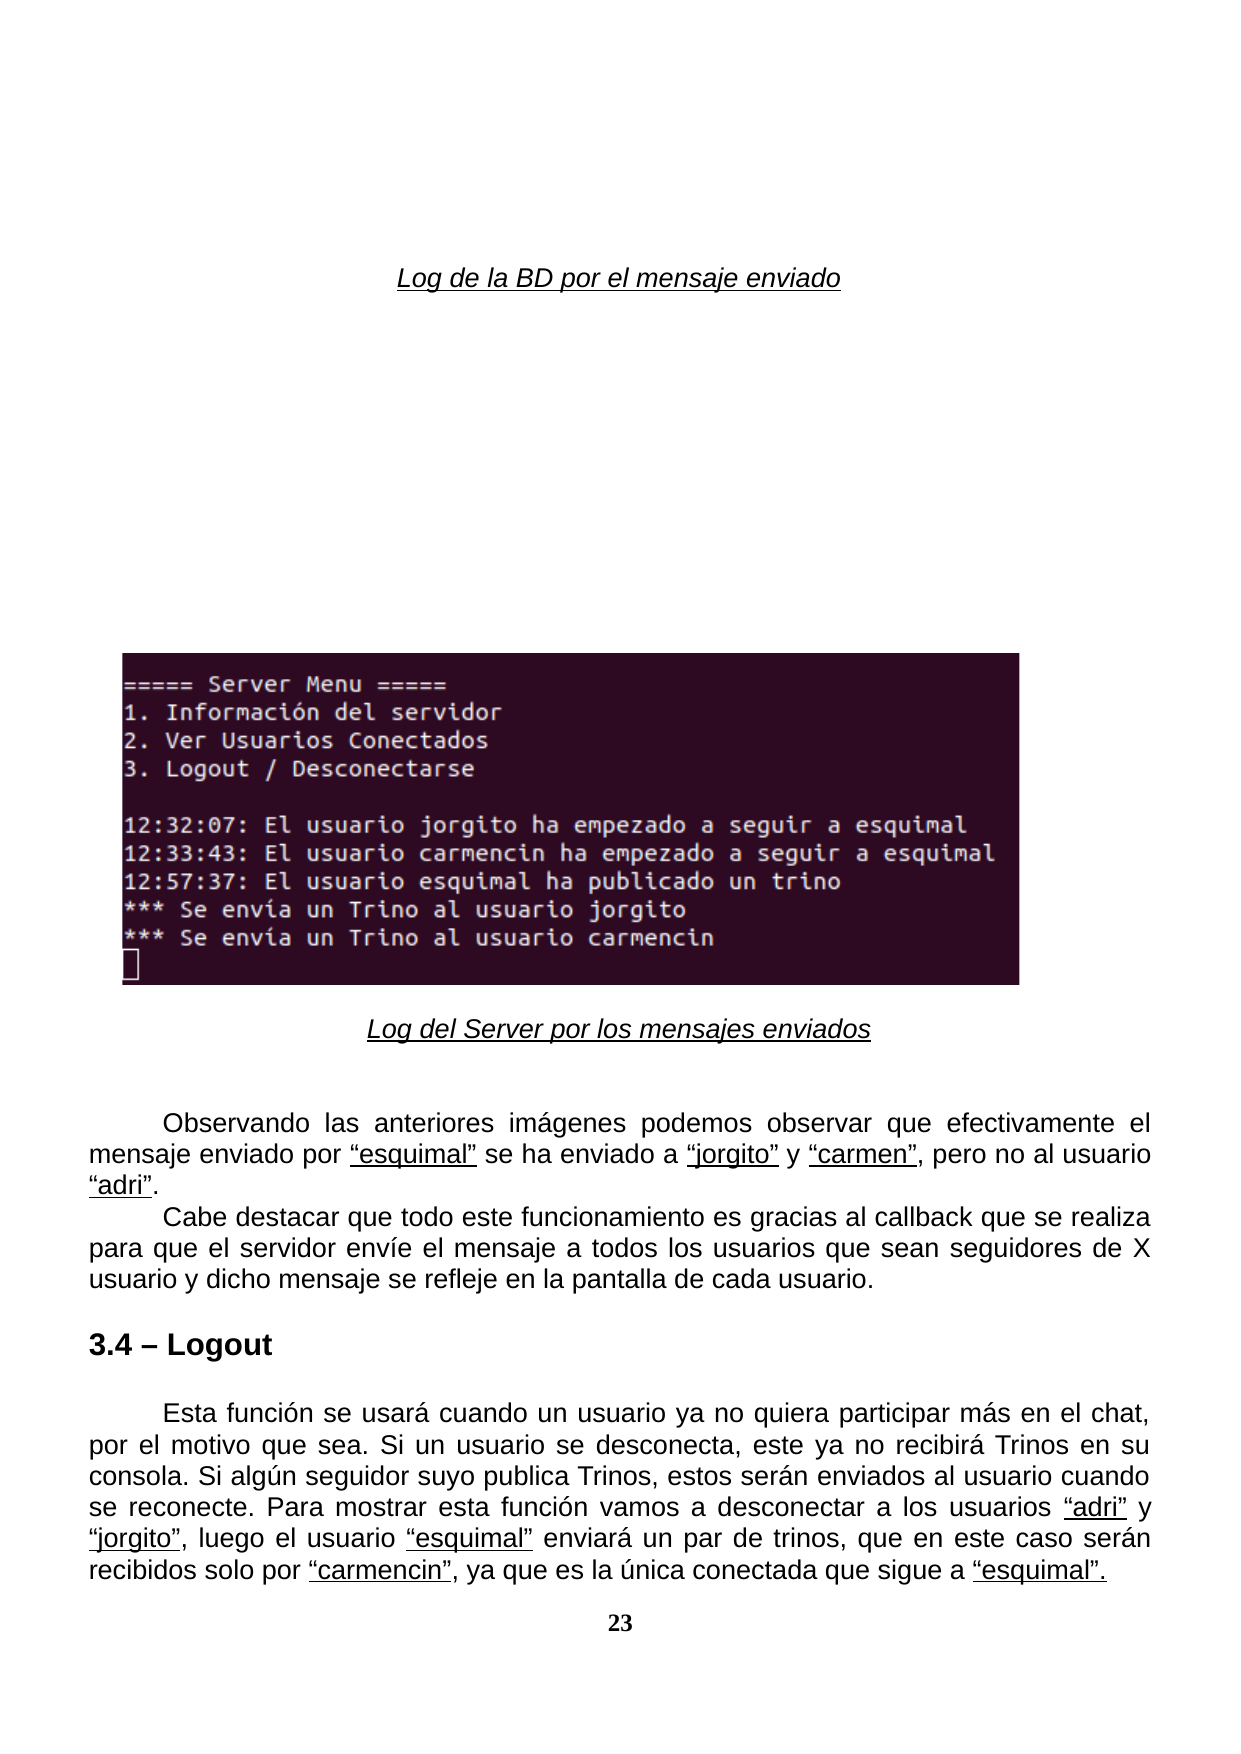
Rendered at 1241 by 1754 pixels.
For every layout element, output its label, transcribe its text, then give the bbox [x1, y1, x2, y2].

text Esta función se usará cuando un usuario ya no quiera participar más en el chat, por el motivo que sea. Si un usuario se desconecta, este ya no recibirá Trinos en su consola. Si algún seguidor suyo publica Trinos, estos serán enviados al usuario cuando se reconecte. Para mostrar esta función vamos a desconectar a los usuarios “adri” y “jorgito”, luego el usuario “esquimal” enviará un par de trinos, que en este caso serán recibidos solo por “carmencin”, ya que es la única conectada que sigue a “esquimal”. [88, 1397, 1152, 1585]
text Cabe destacar que todo este funcionamiento es gracias al callback que se realiza para que el servidor envíe el mensaje a todos los usuarios que sean seguidores de X usuario y dicho mensaje se refleje en la pantalla de cada usuario. [88, 1201, 1152, 1294]
text 3.4 – Logout [88, 1326, 1152, 1362]
text Observando las anteriores imágenes podemos observar que efectivamente el mensaje enviado por “esquimal” se ha enviado a “jorgito” y “carmen”, pero no al usuario “adri”. [88, 1107, 1152, 1201]
text Log del Server por los mensajes enviados [88, 1013, 1152, 1044]
text Log de la BD por el mensaje enviado [88, 262, 1152, 294]
